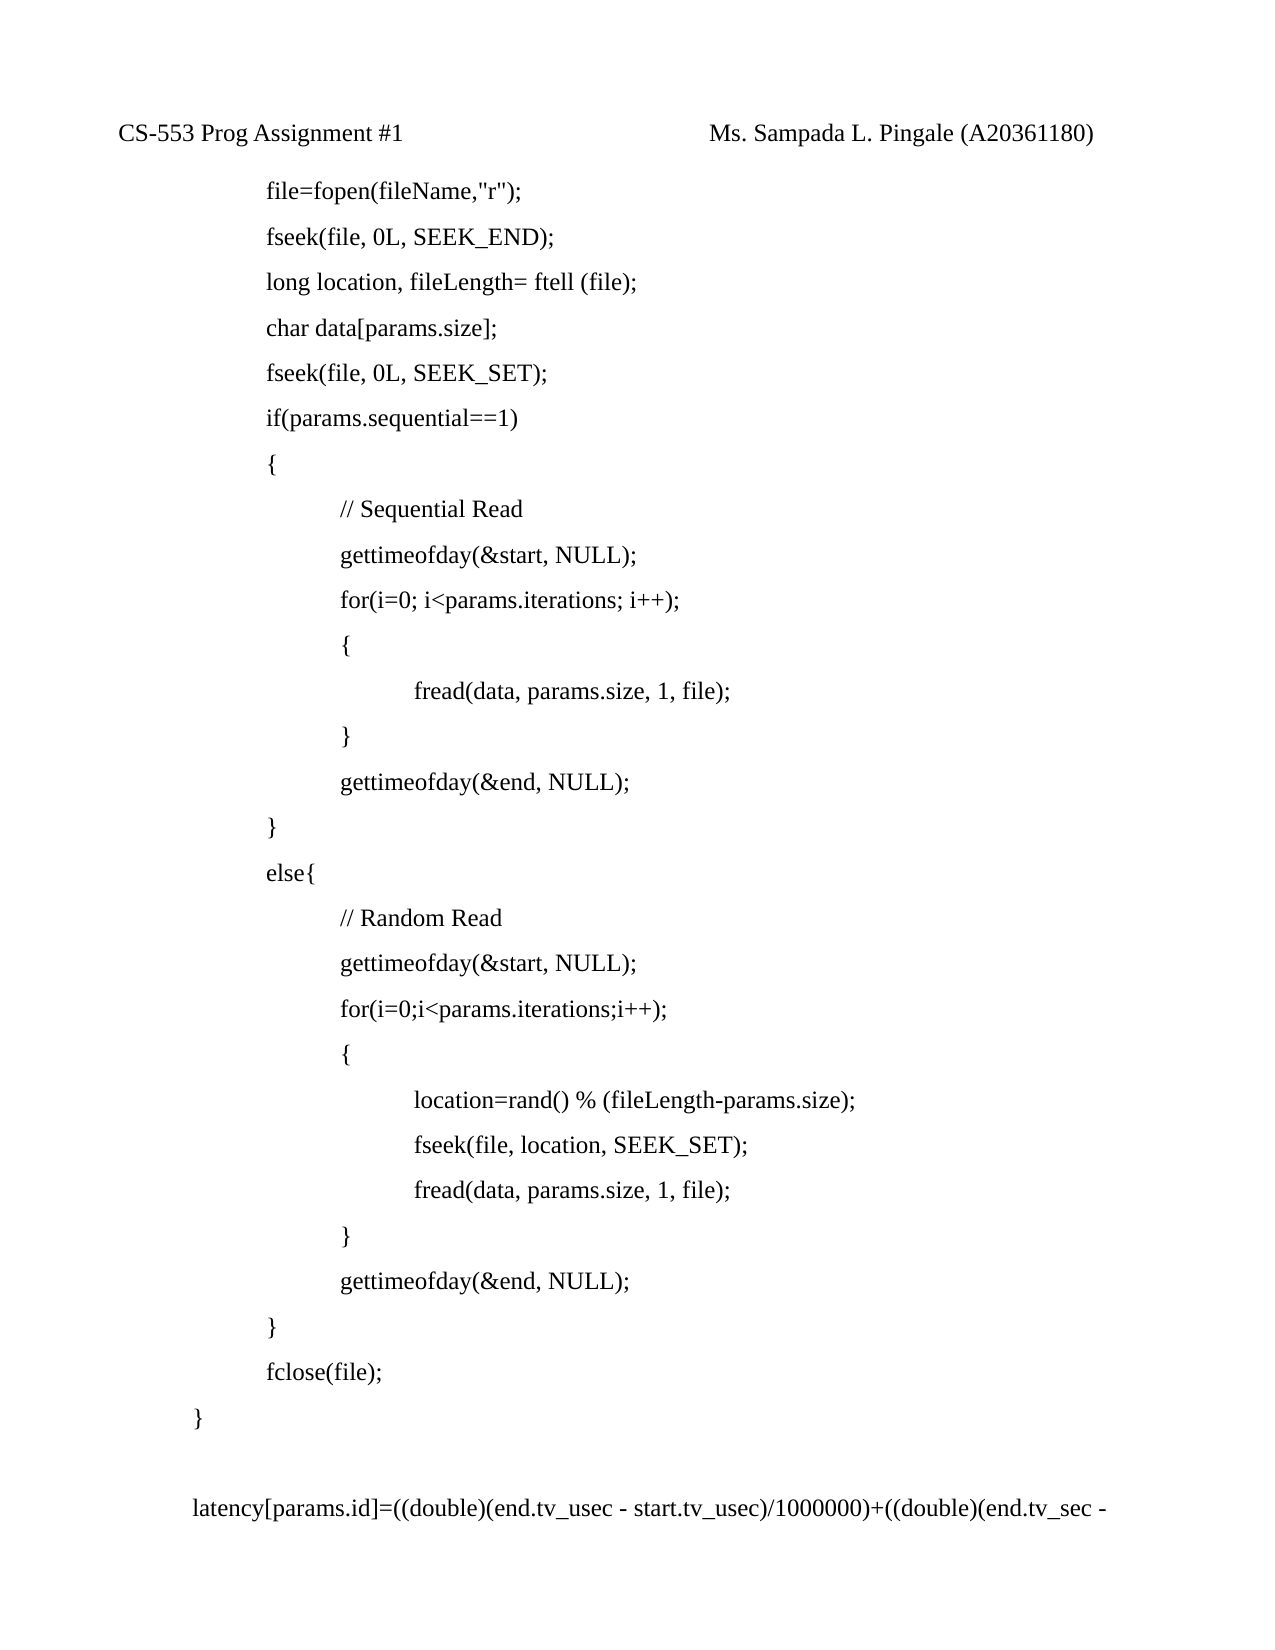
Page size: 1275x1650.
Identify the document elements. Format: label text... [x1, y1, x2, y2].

text fseek(file, location, SEEK_SET); [118, 1130, 1157, 1159]
text for(i=0; i<params.iterations; i++); [118, 585, 1157, 614]
text fseek(file, 0L, SEEK_END); [118, 222, 1157, 251]
text for(i=0;i<params.iterations;i++); [118, 994, 1157, 1023]
text latency[params.id]=((double)(end.tv_usec - start.tv_usec)/1000000)+((double)(end.tv_sec [118, 1493, 1157, 1522]
text { [118, 1039, 1157, 1068]
text char data[params.size]; [118, 313, 1157, 341]
text else{ [118, 858, 1157, 886]
text location=rand() % (fileLength-params.size); [118, 1085, 1157, 1113]
text } [118, 812, 1157, 841]
text } [118, 721, 1157, 750]
text { [118, 449, 1157, 478]
text // Sequential Read [118, 494, 1157, 523]
text fread(data, params.size, 1, file); [118, 676, 1157, 705]
text gettimeofday(&end, NULL); [118, 1266, 1157, 1295]
text gettimeofday(&end, NULL); [118, 767, 1157, 796]
text fread(data, params.size, 1, file); [118, 1176, 1157, 1204]
text gettimeofday(&start, NULL); [118, 540, 1157, 568]
text } [118, 1403, 1157, 1431]
text // Random Read [118, 903, 1157, 932]
text long location, fileLength= ftell (file); [118, 267, 1157, 296]
text fclose(file); [118, 1357, 1157, 1386]
text } [118, 1221, 1157, 1250]
text fseek(file, 0L, SEEK_SET); [118, 358, 1157, 387]
text file=fopen(fileName,"r"); [118, 176, 1157, 205]
text if(params.sequential==1) [118, 403, 1157, 432]
text } [118, 1312, 1157, 1341]
text { [118, 631, 1157, 659]
text gettimeofday(&start, NULL); [118, 948, 1157, 977]
